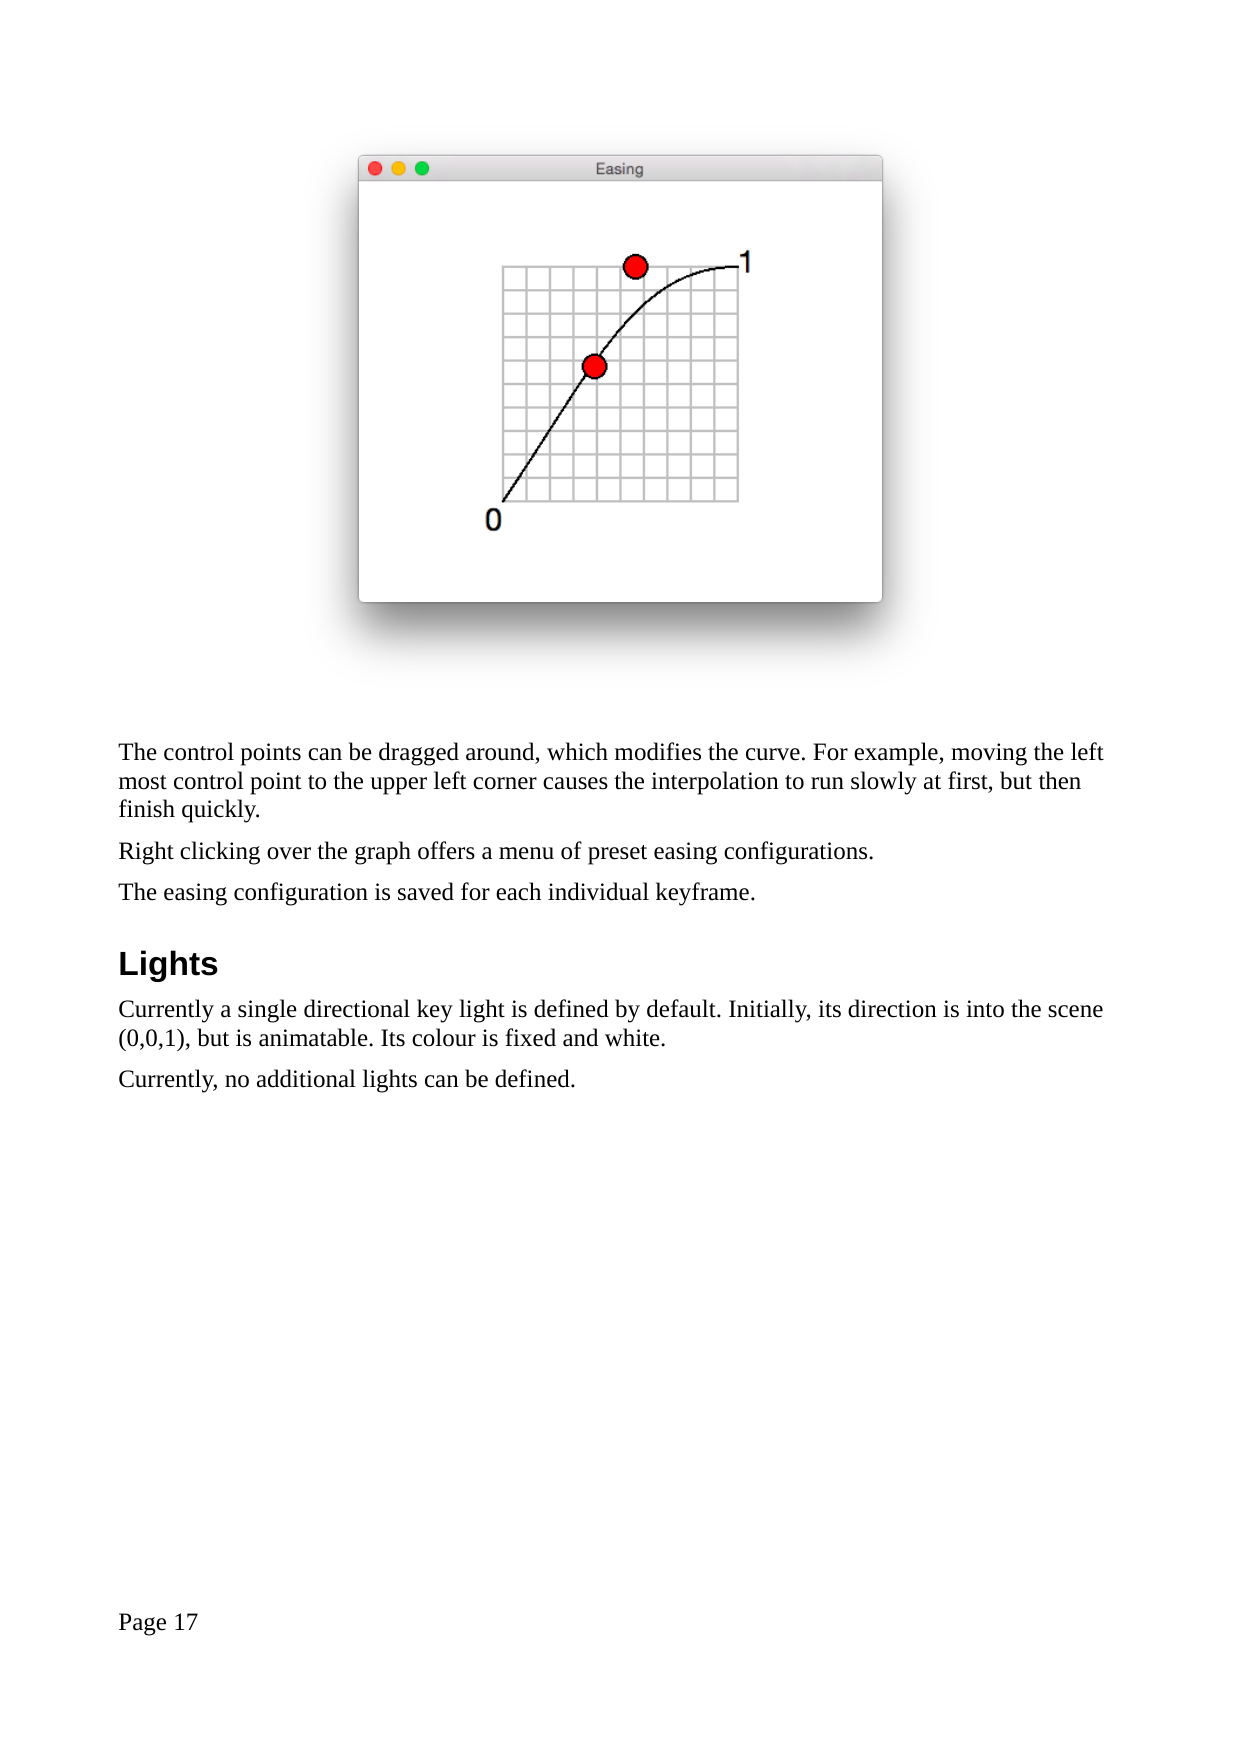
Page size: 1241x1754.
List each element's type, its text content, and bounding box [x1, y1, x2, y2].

text Currently, no additional lights can be defined. [118, 1064, 1122, 1093]
text Right clicking over the graph offers a menu of preset easing configurations. [118, 836, 1122, 864]
picture [293, 118, 948, 696]
text The easing configuration is saved for each individual keyframe. [118, 877, 1122, 906]
text The control points can be dragged around, which modifies the curve. For example, moving the left most control point to the upper left corner causes the interpolation to run slowly at first, but then finish quickly. [118, 737, 1122, 823]
subtitle Lights [118, 943, 1122, 982]
text Currently a single directional key light is defined by default. Initially, its direction is into the scene (0,0,1), but is animatable. Its colour is fixed and white. [118, 994, 1122, 1052]
